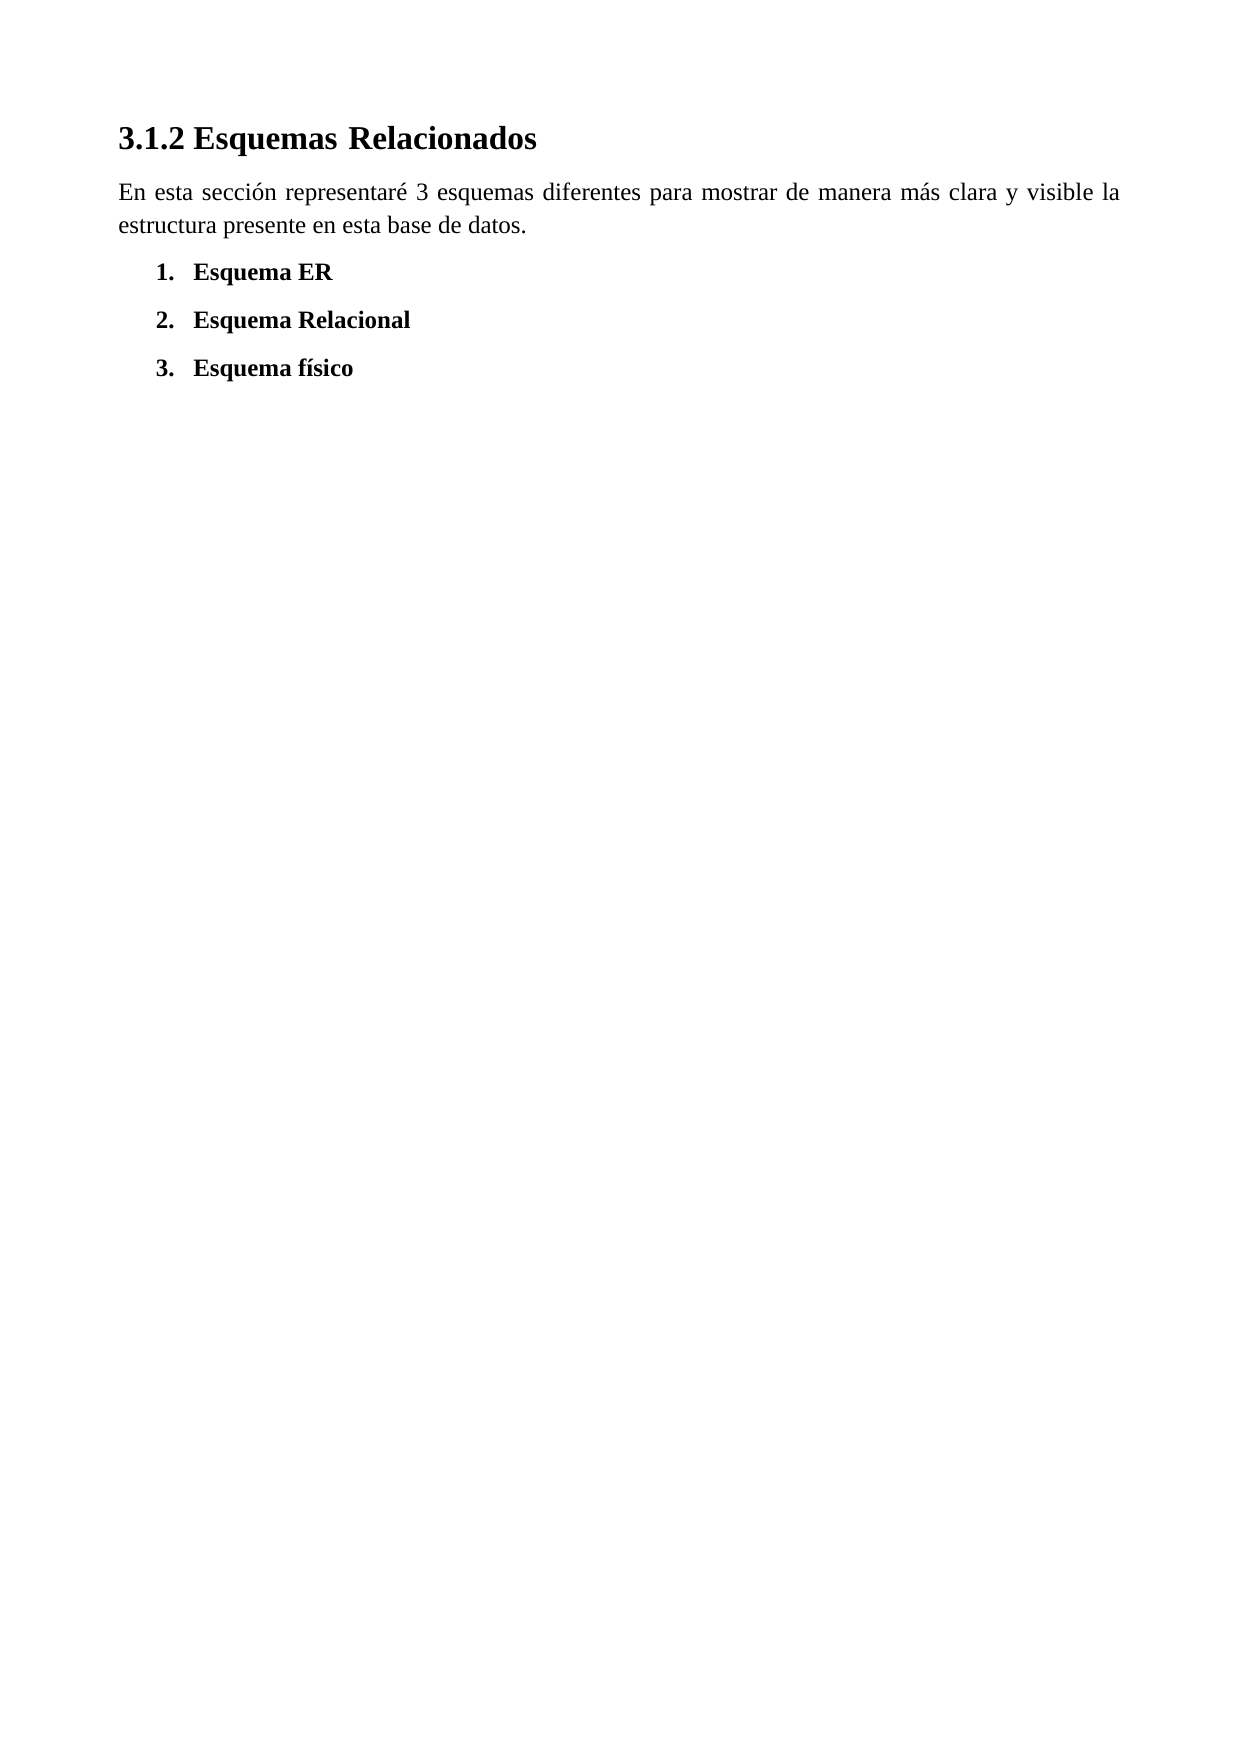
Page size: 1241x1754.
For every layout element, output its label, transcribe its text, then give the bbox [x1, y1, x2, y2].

list Esquema físico [156, 353, 1122, 381]
list Esquema Relacional [156, 305, 1122, 334]
list Esquema ER [156, 257, 1122, 286]
text En esta sección representaré 3 esquemas diferentes para mostrar de manera más clara y visible la estructura presente en esta base de datos. [118, 177, 1122, 238]
text 3.1.2 Esquemas Relacionados [118, 118, 1122, 156]
